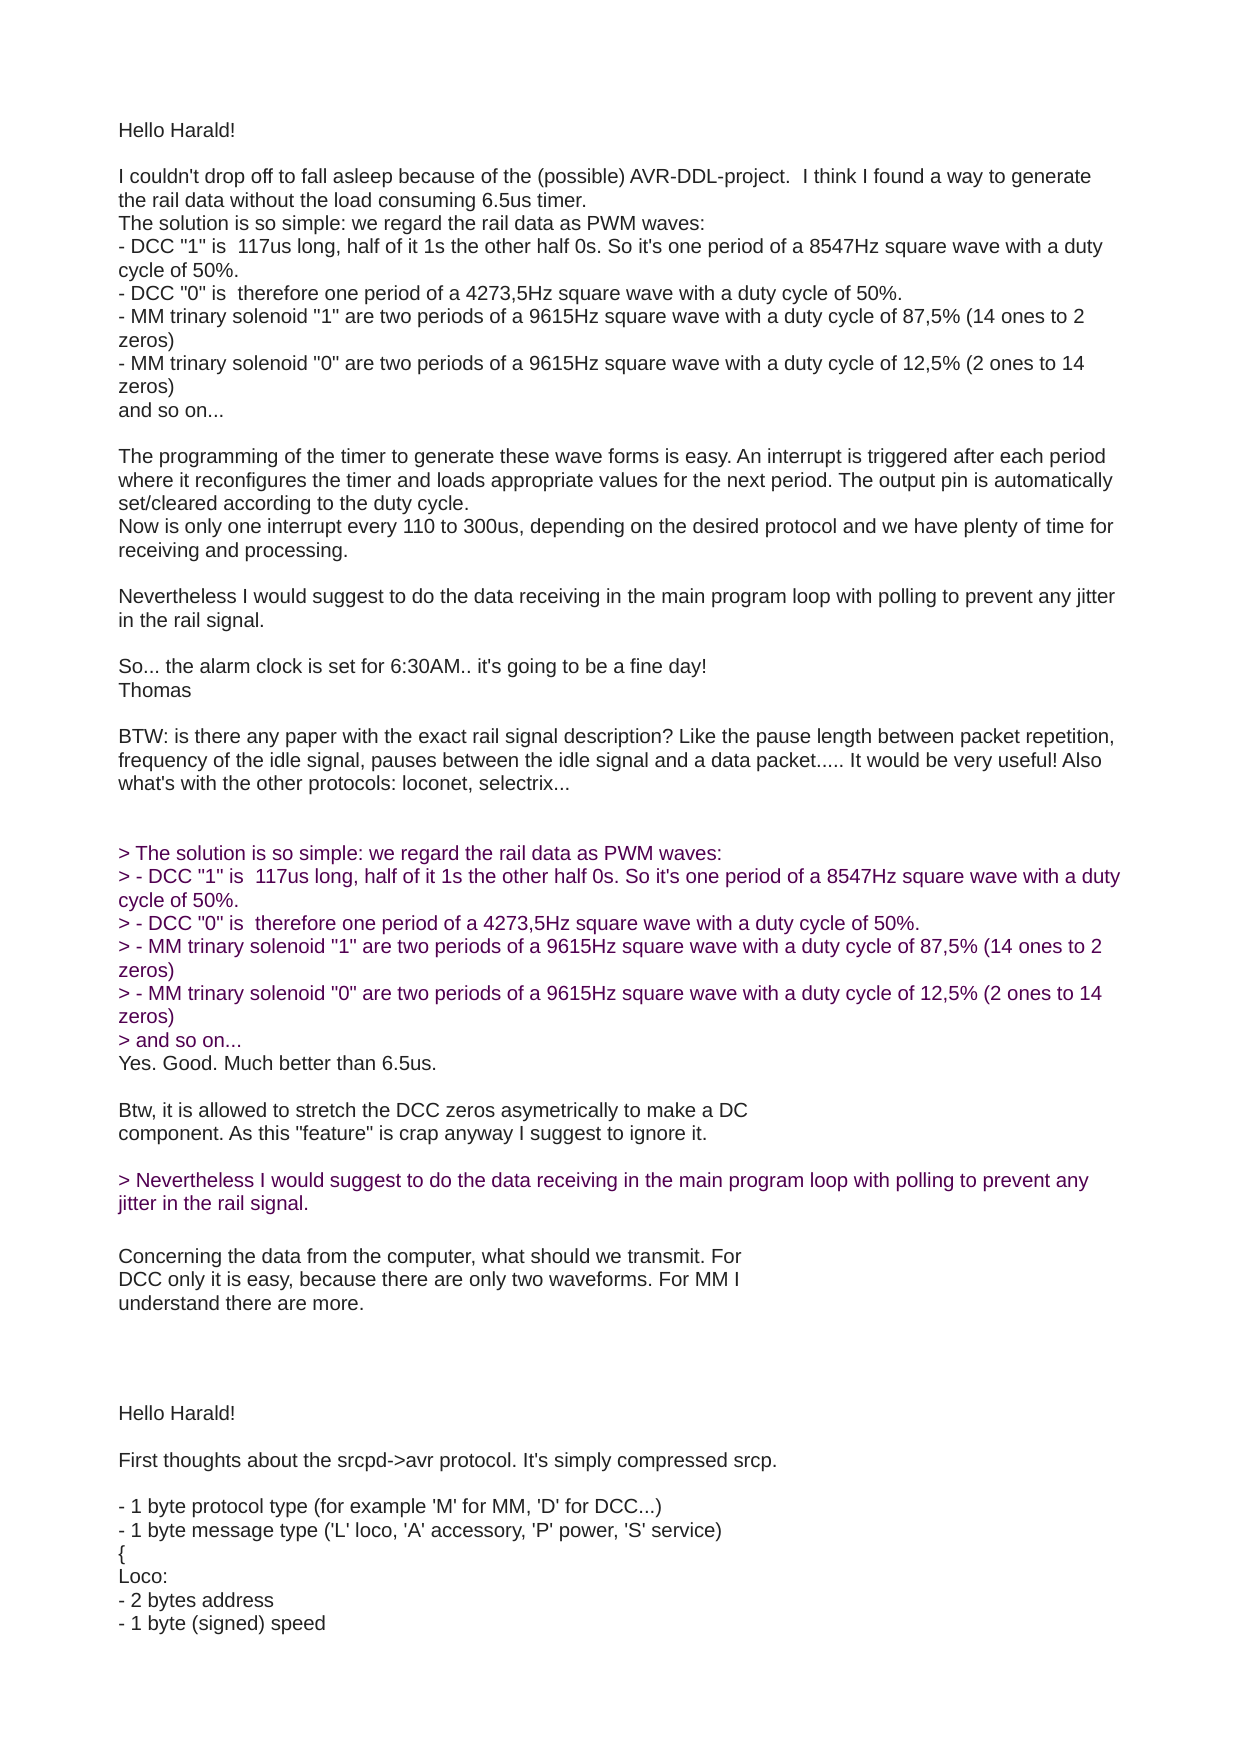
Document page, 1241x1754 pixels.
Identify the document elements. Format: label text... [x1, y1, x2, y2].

text Hello Harald! First thoughts about the srcpd->avr protocol. It's simply compressed srcp. - 1 byte protocol type (for example 'M' for MM, 'D' for DCC...) - 1 byte message type ('L' loco, 'A' accessory, 'P' power, 'S' service) { Loco: - 2 bytes address - 1 byte (signed) speed [118, 1401, 1122, 1634]
text > The solution is so simple: we regard the rail data as PWM waves: > - DCC "1" is 117us long, half of it 1s the other half 0s. So it's one period of a 8547Hz square wave with a duty cycle of 50%. > - DCC "0" is therefore one period of a 4273,5Hz square wave with a duty cycle of 50%. > - MM trinary solenoid "1" are two periods of a 9615Hz square wave with a duty cycle of 87,5% (14 ones to 2 zeros) > - MM trinary solenoid "0" are two periods of a 9615Hz square wave with a duty cycle of 12,5% (2 ones to 14 zeros) > and so on... [118, 841, 1122, 1051]
text Yes. Good. Much better than 6.5us. Btw, it is allowed to stretch the DCC zeros asymetrically to make a DC component. As this "feature" is crap anyway I suggest to ignore it. [118, 1051, 1122, 1145]
text Concerning the data from the computer, what should we transmit. For DCC only it is easy, because there are only two waveforms. For MM I understand there are more. [118, 1244, 1122, 1372]
text > Nevertheless I would suggest to do the data receiving in the main program loop with polling to prevent any jitter in the rail signal. [118, 1145, 1122, 1215]
text Hello Harald! I couldn't drop off to fall asleep because of the (possible) AVR-DDL-project. I think I found a way to generate the rail data without the load consuming 6.5us timer. The solution is so simple: we regard the rail data as PWM waves: - DCC "1" is 117us long, half of it 1s the other half 0s. So it's one period of a 8547Hz square wave with a duty cycle of 50%. - DCC "0" is therefore one period of a 4273,5Hz square wave with a duty cycle of 50%. - MM trinary solenoid "1" are two periods of a 9615Hz square wave with a duty cycle of 87,5% (14 ones to 2 zeros) - MM trinary solenoid "0" are two periods of a 9615Hz square wave with a duty cycle of 12,5% (2 ones to 14 zeros) and so on... The programming of the timer to generate these wave forms is easy. An interrupt is triggered after each period where it reconfigures the timer and loads appropriate values for the next period. The output pin is automatically set/cleared according to the duty cycle. Now is only one interrupt every 110 to 300us, depending on the desired protocol and we have plenty of time for receiving and processing. Nevertheless I would suggest to do the data receiving in the main program loop with polling to prevent any jitter in the rail signal. So... the alarm clock is set for 6:30AM.. it's going to be a fine day! Thomas BTW: is there any paper with the exact rail signal description? Like the pause length between packet repetition, frequency of the idle signal, pauses between the idle signal and a data packet..... It would be very useful! Also what's with the other protocols: loconet, selectrix... [118, 118, 1122, 795]
